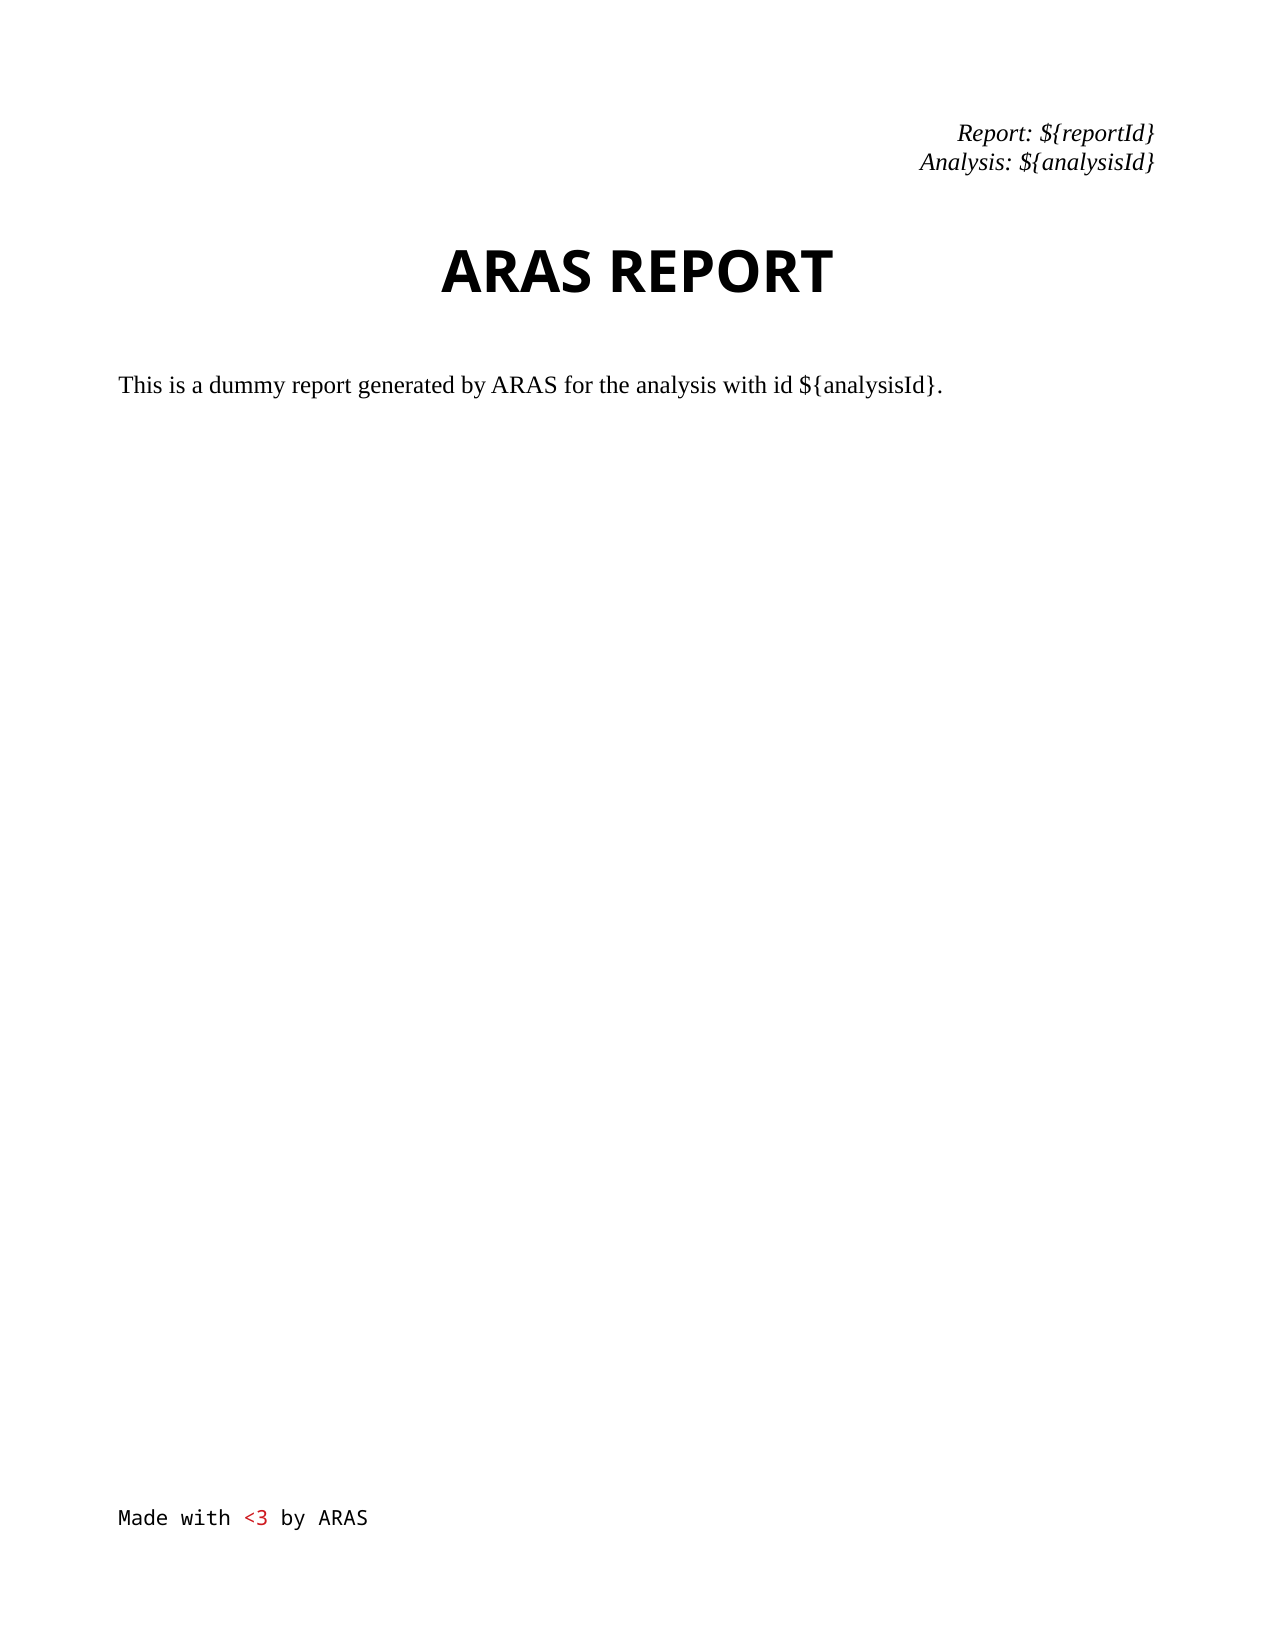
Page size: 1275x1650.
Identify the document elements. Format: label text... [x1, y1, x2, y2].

title ARAS REPORT [118, 230, 1157, 309]
text This is a dummy report generated by ARAS for the analysis with id ${analysisId}. [118, 370, 1157, 398]
